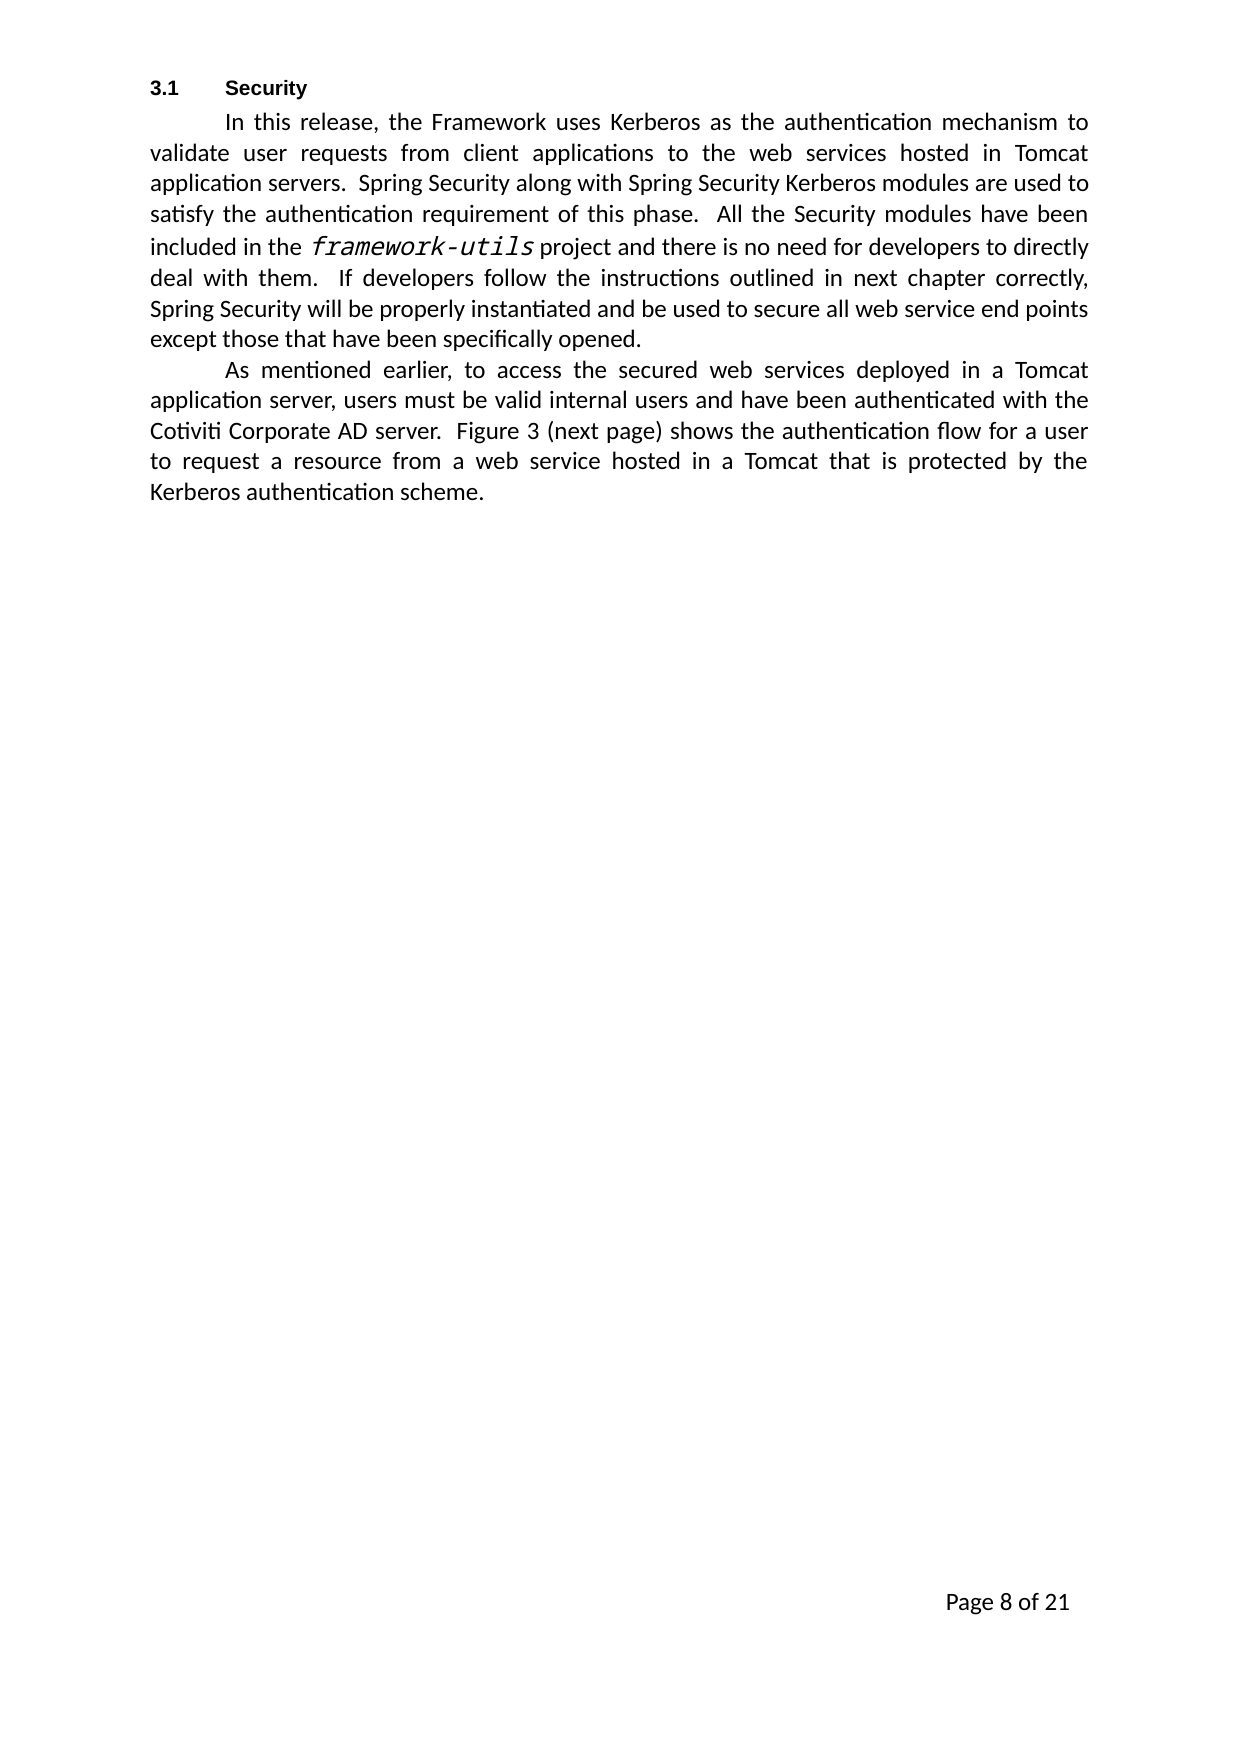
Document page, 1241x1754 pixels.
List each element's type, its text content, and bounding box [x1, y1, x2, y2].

text In this release, the Framework uses Kerberos as the authentication mechanism to validate user requests from client applications to the web services hosted in Tomcat application servers. Spring Security along with Spring Security Kerberos modules are used to satisfy the authentication requirement of this phase. All the Security modules have been included in the framework-utils project and there is no need for developers to directly deal with them. If developers follow the instructions outlined in next chapter correctly, Spring Security will be properly instantiated and be used to secure all web service end points except those that have been specifically opened. [150, 106, 1090, 354]
text As mentioned earlier, to access the secured web services deployed in a Tomcat application server, users must be valid internal users and have been authenticated with the Cotiviti Corporate AD server. Figure 3 (next page) shows the authentication flow for a user to request a resource from a web service hosted in a Tomcat that is protected by the Kerberos authentication scheme. [150, 354, 1090, 507]
subtitle Security [150, 75, 1090, 100]
